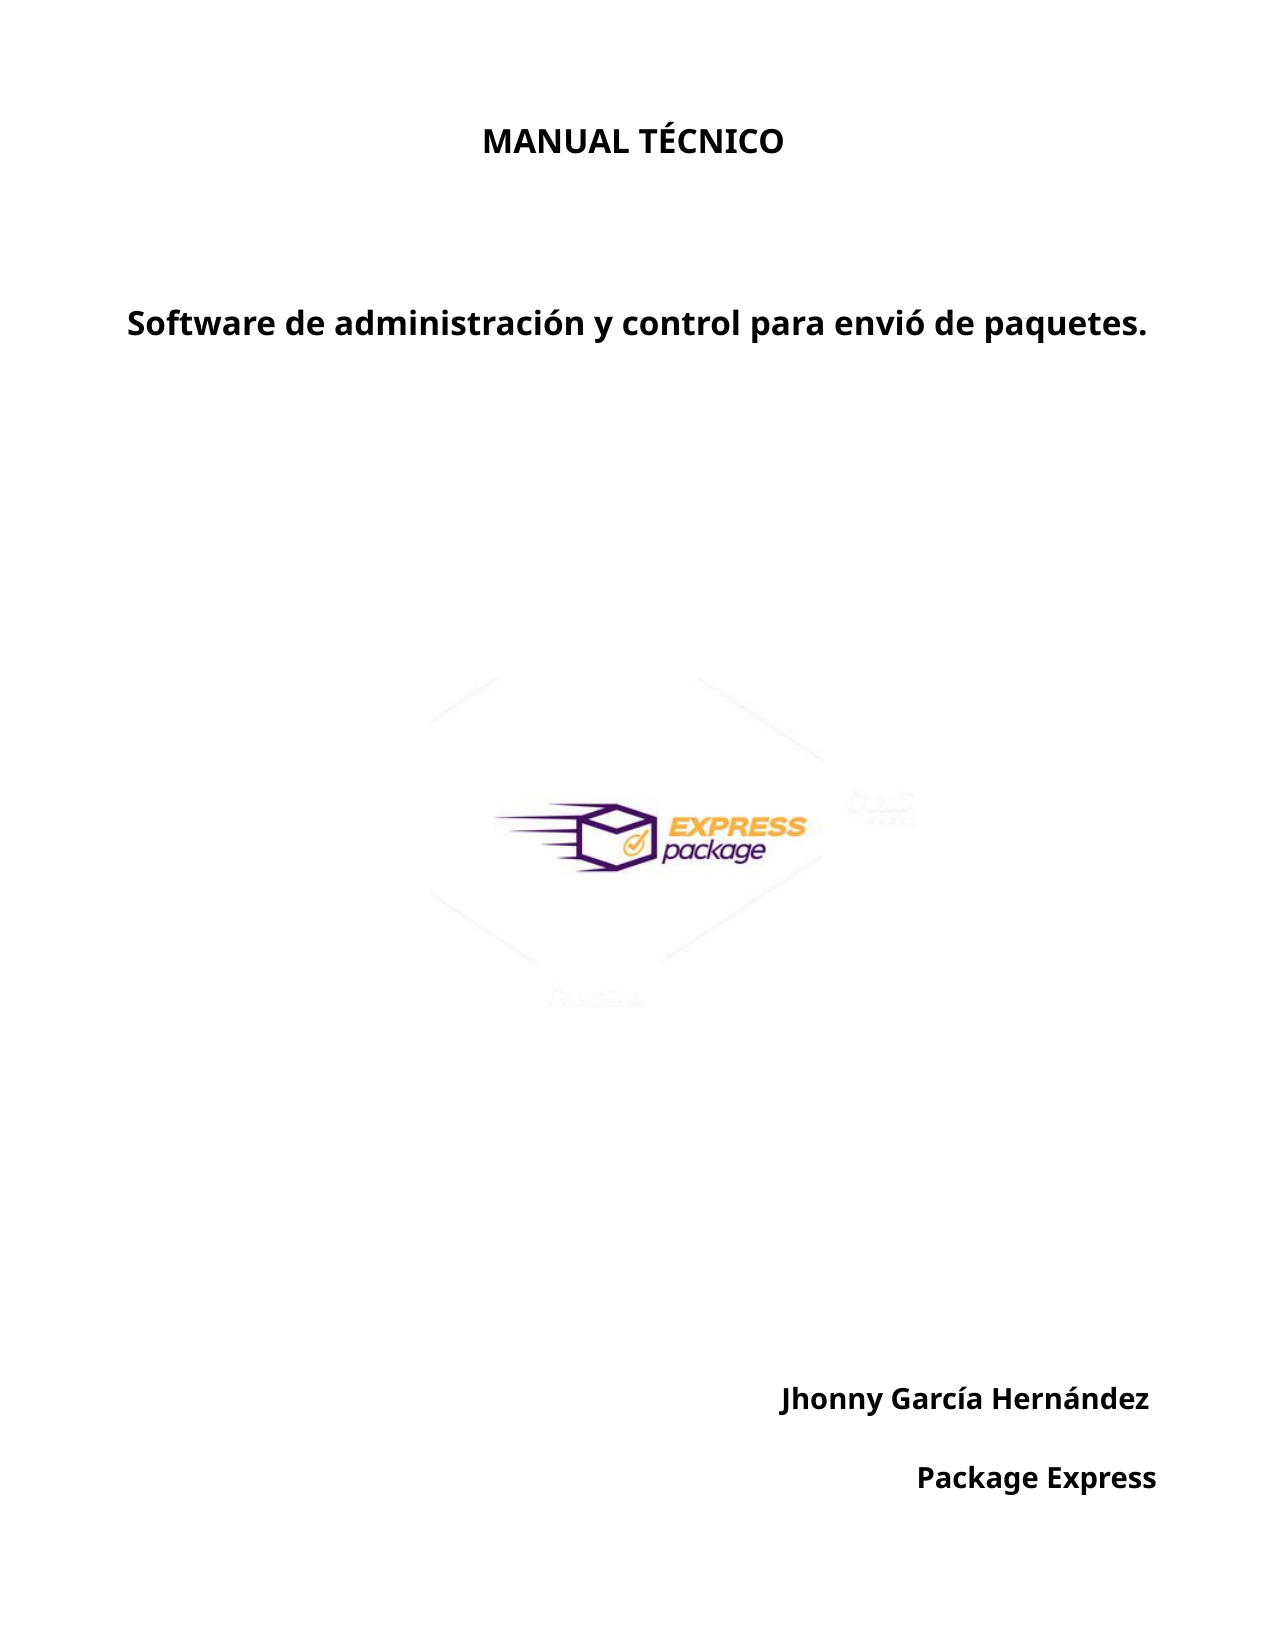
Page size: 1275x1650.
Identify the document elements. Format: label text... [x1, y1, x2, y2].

text MANUAL TÉCNICO [118, 118, 1157, 163]
text Package Express [118, 1458, 1157, 1497]
text Jhonny García Hernández [118, 1378, 1157, 1418]
picture [430, 678, 915, 1007]
text Software de administración y control para envió de paquetes. [118, 300, 1157, 345]
